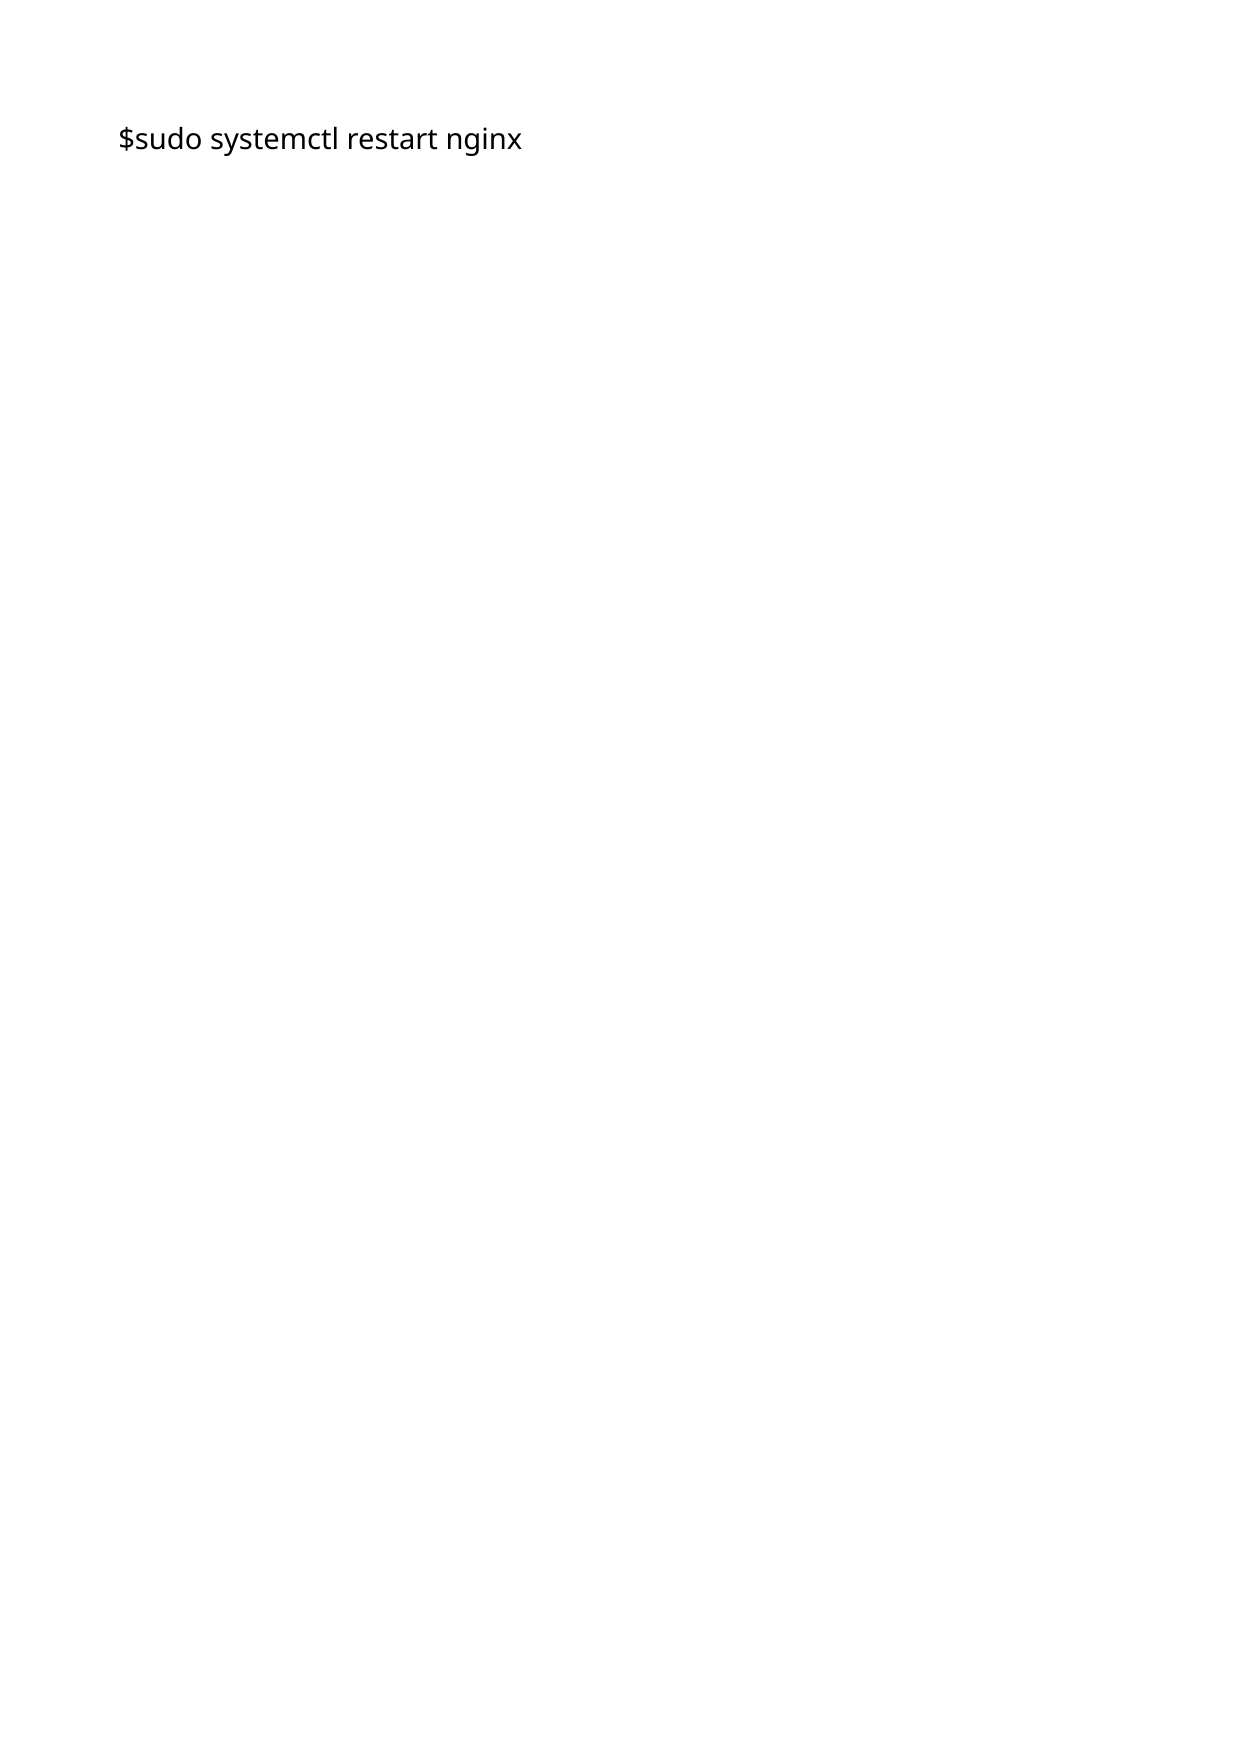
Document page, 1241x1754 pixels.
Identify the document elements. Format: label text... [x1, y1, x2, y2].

text $sudo systemctl restart nginx [118, 118, 1122, 158]
